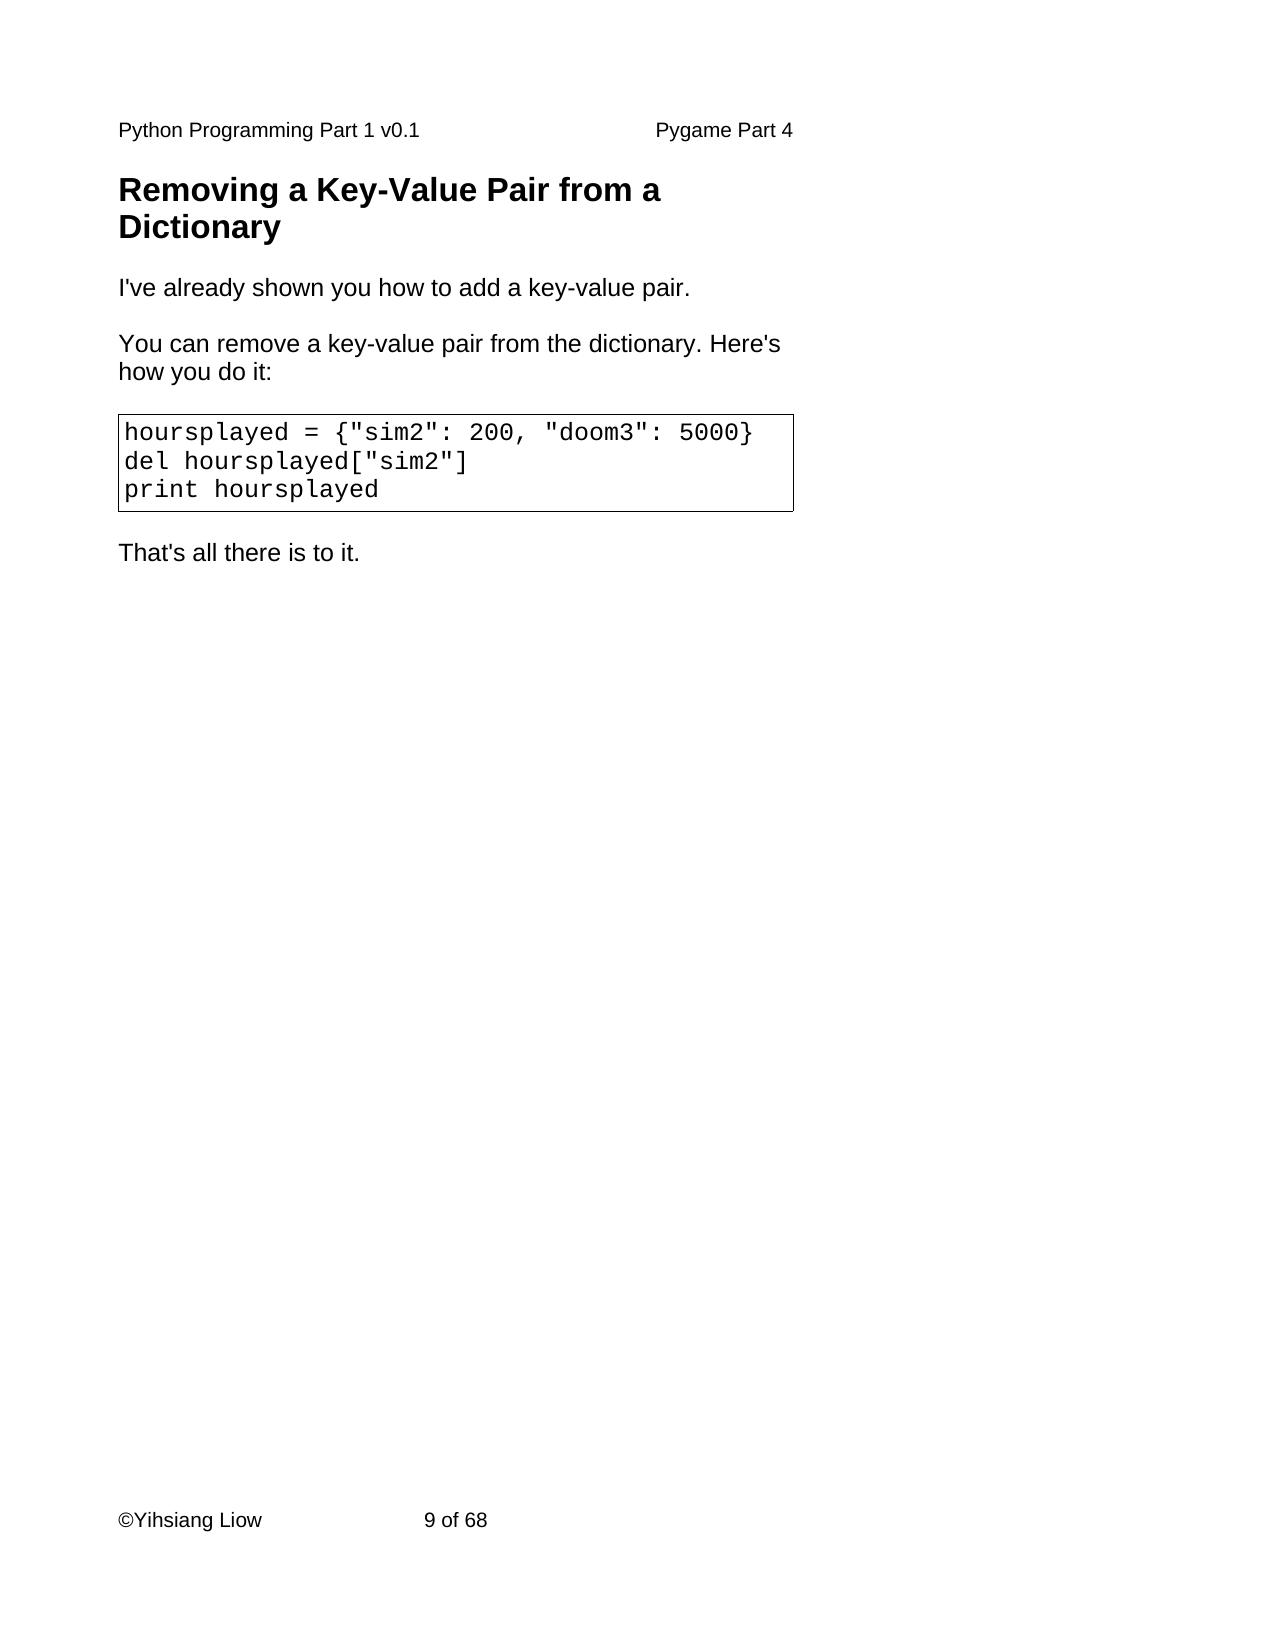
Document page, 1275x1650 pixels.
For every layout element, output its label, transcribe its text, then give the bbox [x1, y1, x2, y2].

text You can remove a key-value pair from the dictionary. Here's how you do it: [118, 330, 793, 386]
table_header hoursplayed = {"sim2": 200, "doom3": 5000} del hoursplayed["sim2"] print hoursplayed [119, 415, 793, 511]
text I've already shown you how to add a key-value pair. [118, 274, 793, 302]
text That's all there is to it. [118, 539, 793, 567]
text Removing a Key-Value Pair from a Dictionary [118, 171, 793, 245]
